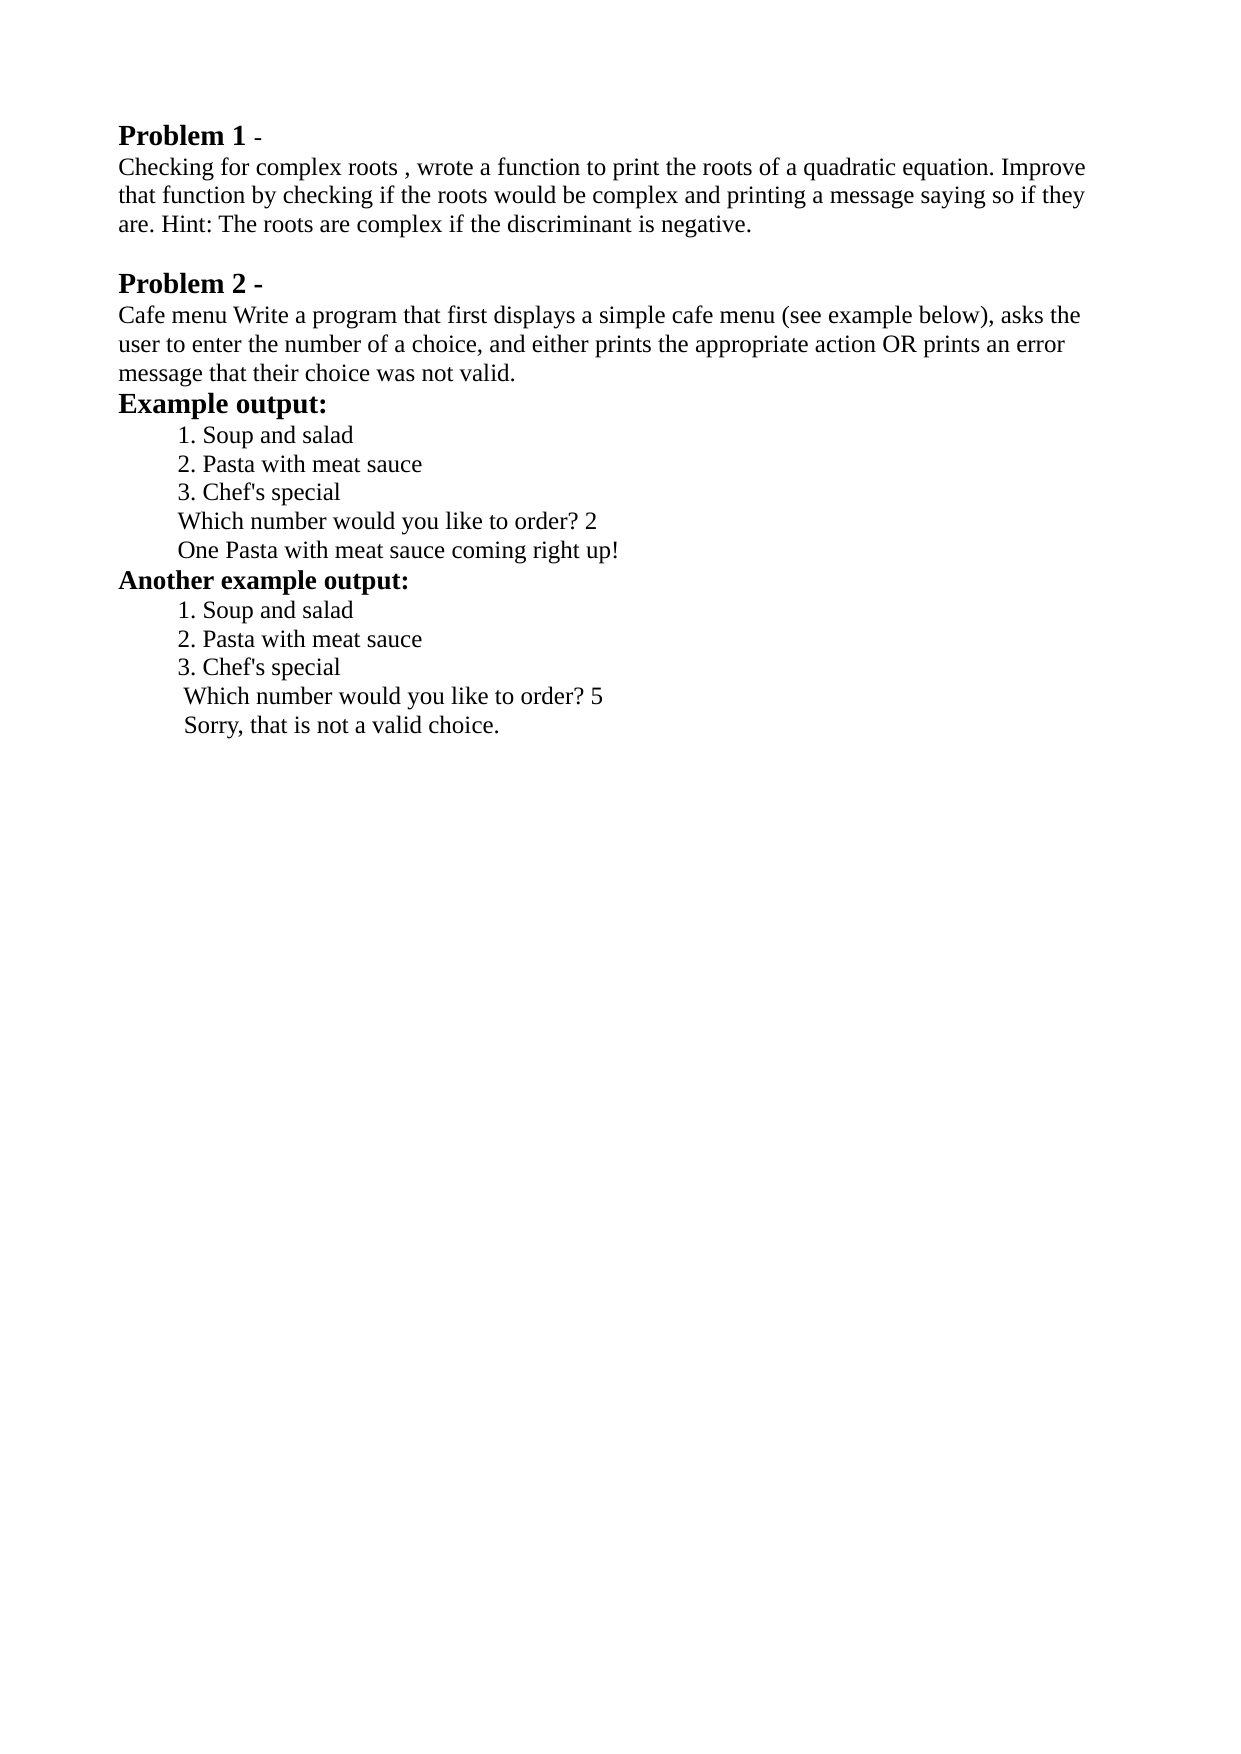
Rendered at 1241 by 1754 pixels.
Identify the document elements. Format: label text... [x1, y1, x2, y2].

text Which number would you like to order? 5 [177, 681, 1122, 710]
text Another example output: [118, 564, 1122, 595]
text 1. Soup and salad [177, 420, 1122, 449]
text 1. Soup and salad [177, 595, 1122, 624]
text 3. Chef's special [177, 477, 1122, 506]
text One Pasta with meat sauce coming right up! [177, 535, 1122, 564]
text Problem 2 - [118, 267, 1122, 300]
text 2. Pasta with meat sauce [177, 624, 1122, 652]
text Cafe menu Write a program that first displays a simple cafe menu (see example below), asks the user to enter the number of a choice, and either prints the appropriate action OR prints an error message that their choice was not valid. [118, 300, 1122, 386]
text Problem 1 - [118, 118, 1122, 152]
text Example output: [118, 386, 1122, 420]
text 2. Pasta with meat sauce [177, 449, 1122, 477]
text Which number would you like to order? 2 [177, 506, 1122, 535]
text 3. Chef's special [177, 652, 1122, 681]
text Checking for complex roots , wrote a function to print the roots of a quadratic equation. Improve that function by checking if the roots would be complex and printing a message saying so if they are. Hint: The roots are complex if the discriminant is negative. [118, 152, 1122, 238]
text Sorry, that is not a valid choice. [177, 710, 1122, 739]
